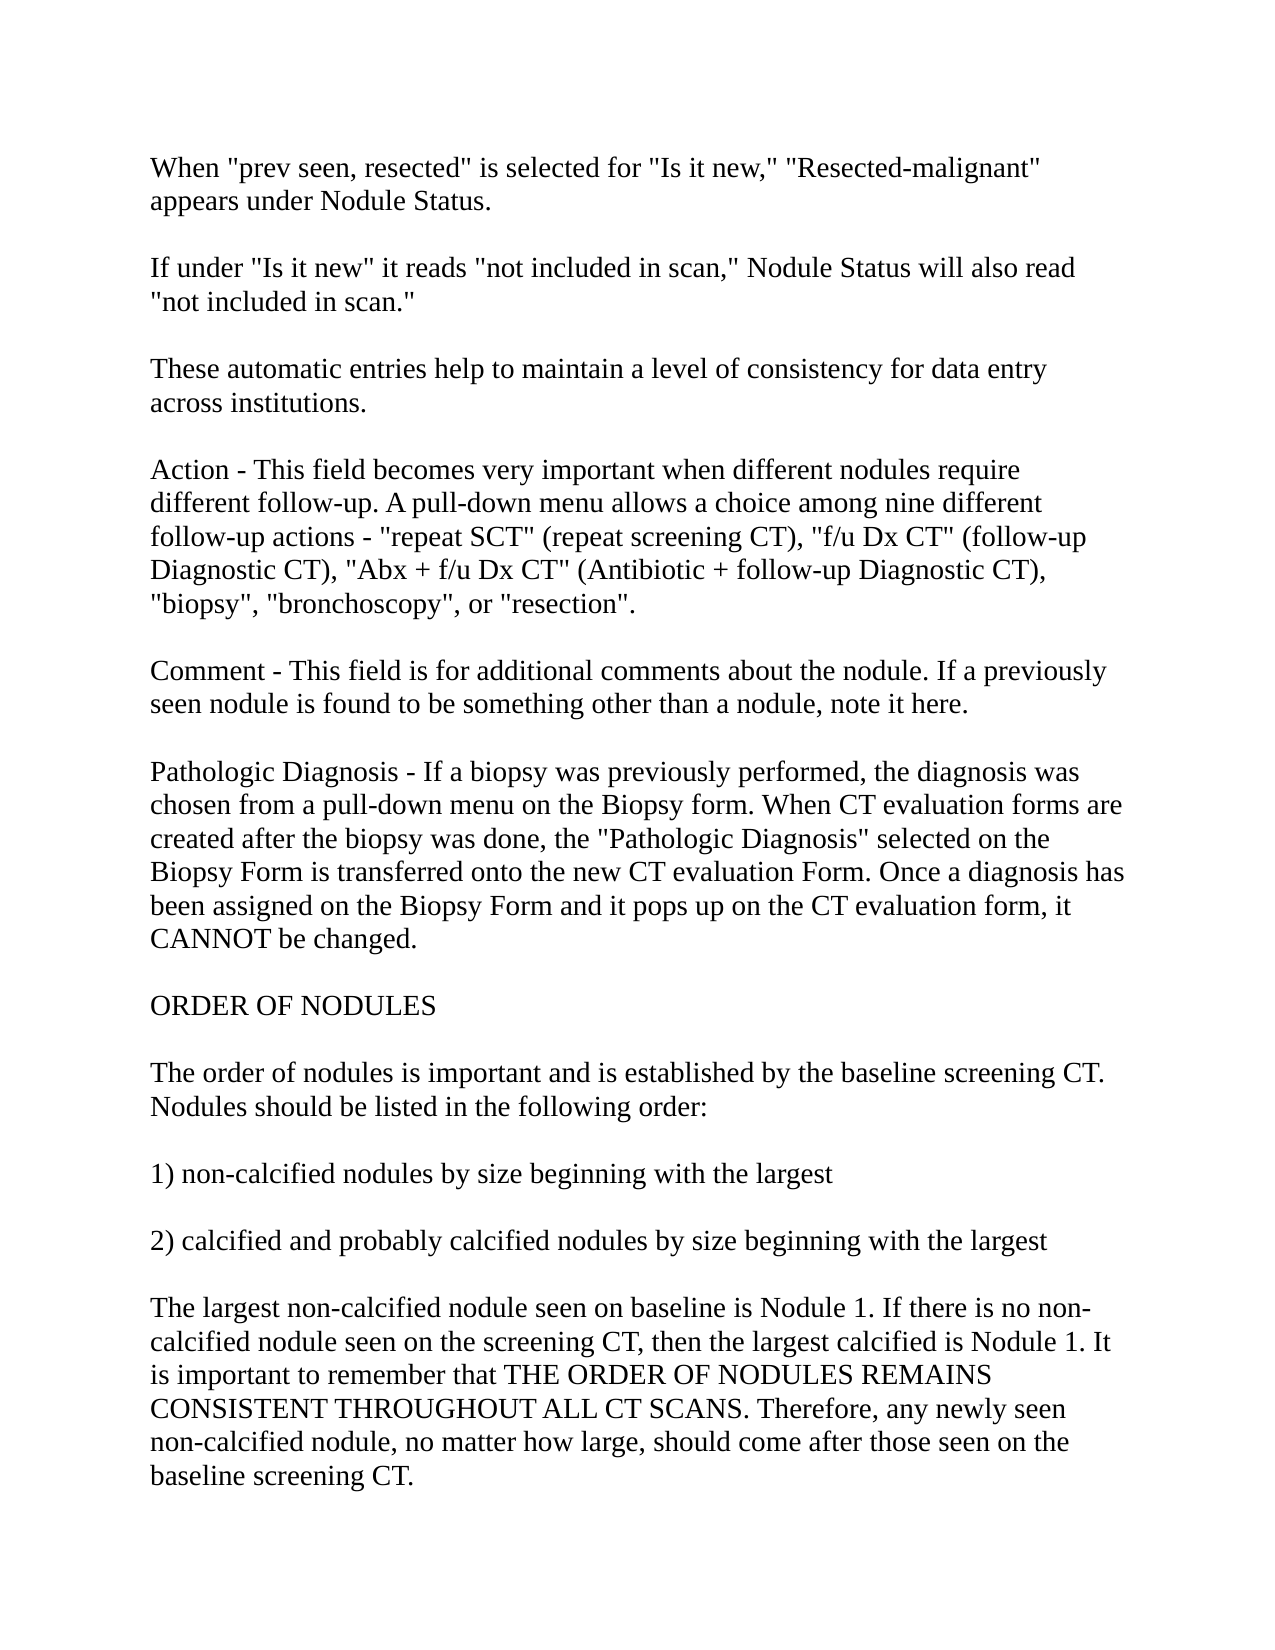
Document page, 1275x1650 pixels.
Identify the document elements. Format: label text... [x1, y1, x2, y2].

text Comment - This field is for additional comments about the nodule. If a previously seen nodule is found to be something other than a nodule, note it here. [150, 653, 1125, 720]
text The order of nodules is important and is established by the baseline screening CT. Nodules should be listed in the following order: [150, 1056, 1125, 1123]
text These automatic entries help to maintain a level of consistency for data entry across institutions. [150, 351, 1125, 418]
text When "prev seen, resected" is selected for "Is it new," "Resected-malignant" appears under Nodule Status. [150, 150, 1125, 217]
text The largest non-calcified nodule seen on baseline is Nodule 1. If there is no non-calcified nodule seen on the screening CT, then the largest calcified is Nodule 1. It is important to remember that THE ORDER OF NODULES REMAINS CONSISTENT THROUGHOUT ALL CT SCANS. Therefore, any newly seen non-calcified nodule, no matter how large, should come after those seen on the baseline screening CT. [150, 1290, 1125, 1492]
text 2) calcified and probably calcified nodules by size beginning with the largest [150, 1223, 1125, 1257]
text ORDER OF NODULES [150, 988, 1125, 1022]
text 1) non-calcified nodules by size beginning with the largest [150, 1156, 1125, 1190]
text If under "Is it new" it reads "not included in scan," Nodule Status will also read "not included in scan." [150, 251, 1125, 318]
text Action - This field becomes very important when different nodules require different follow-up. A pull-down menu allows a choice among nine different follow-up actions - "repeat SCT" (repeat screening CT), "f/u Dx CT" (follow-up Diagnostic CT), "Abx + f/u Dx CT" (Antibiotic + follow-up Diagnostic CT), "biopsy", "bronchoscopy", or "resection". [150, 452, 1125, 619]
text Pathologic Diagnosis - If a biopsy was previously performed, the diagnosis was chosen from a pull-down menu on the Biopsy form. When CT evaluation forms are created after the biopsy was done, the "Pathologic Diagnosis" selected on the Biopsy Form is transferred onto the new CT evaluation Form. Once a diagnosis has been assigned on the Biopsy Form and it pops up on the CT evaluation form, it CANNOT be changed. [150, 754, 1125, 955]
